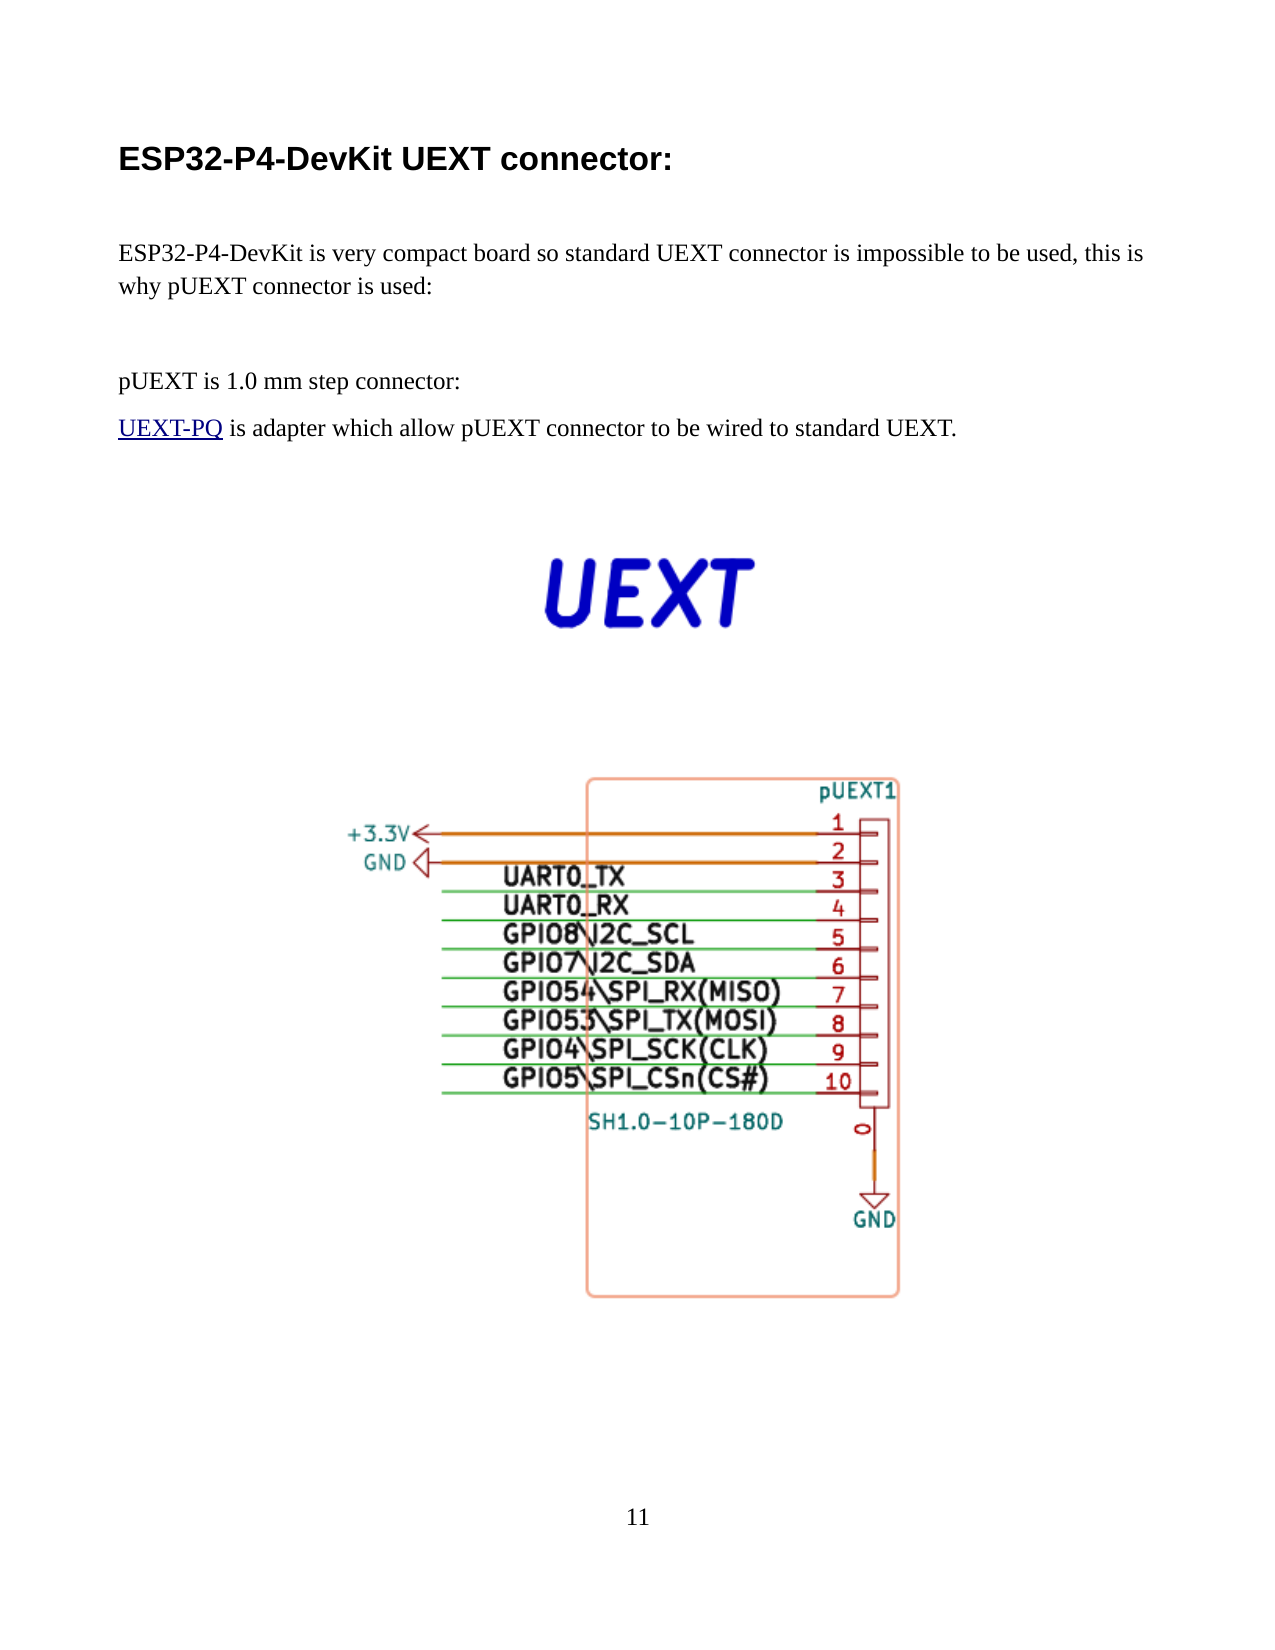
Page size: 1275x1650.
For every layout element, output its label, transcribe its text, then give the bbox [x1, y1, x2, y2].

picture [273, 535, 1027, 1386]
text pUEXT is 1.0 mm step connector: [118, 366, 1157, 395]
text UEXT-PQ is adapter which allow pUEXT connector to be wired to standard UEXT. [118, 413, 1157, 442]
subtitle ESP32-P4-DevKit UEXT connector: [118, 139, 1157, 178]
text ESP32-P4-DevKit is very compact board so standard UEXT connector is impossible to be used, this is why pUEXT connector is used: [118, 238, 1157, 299]
